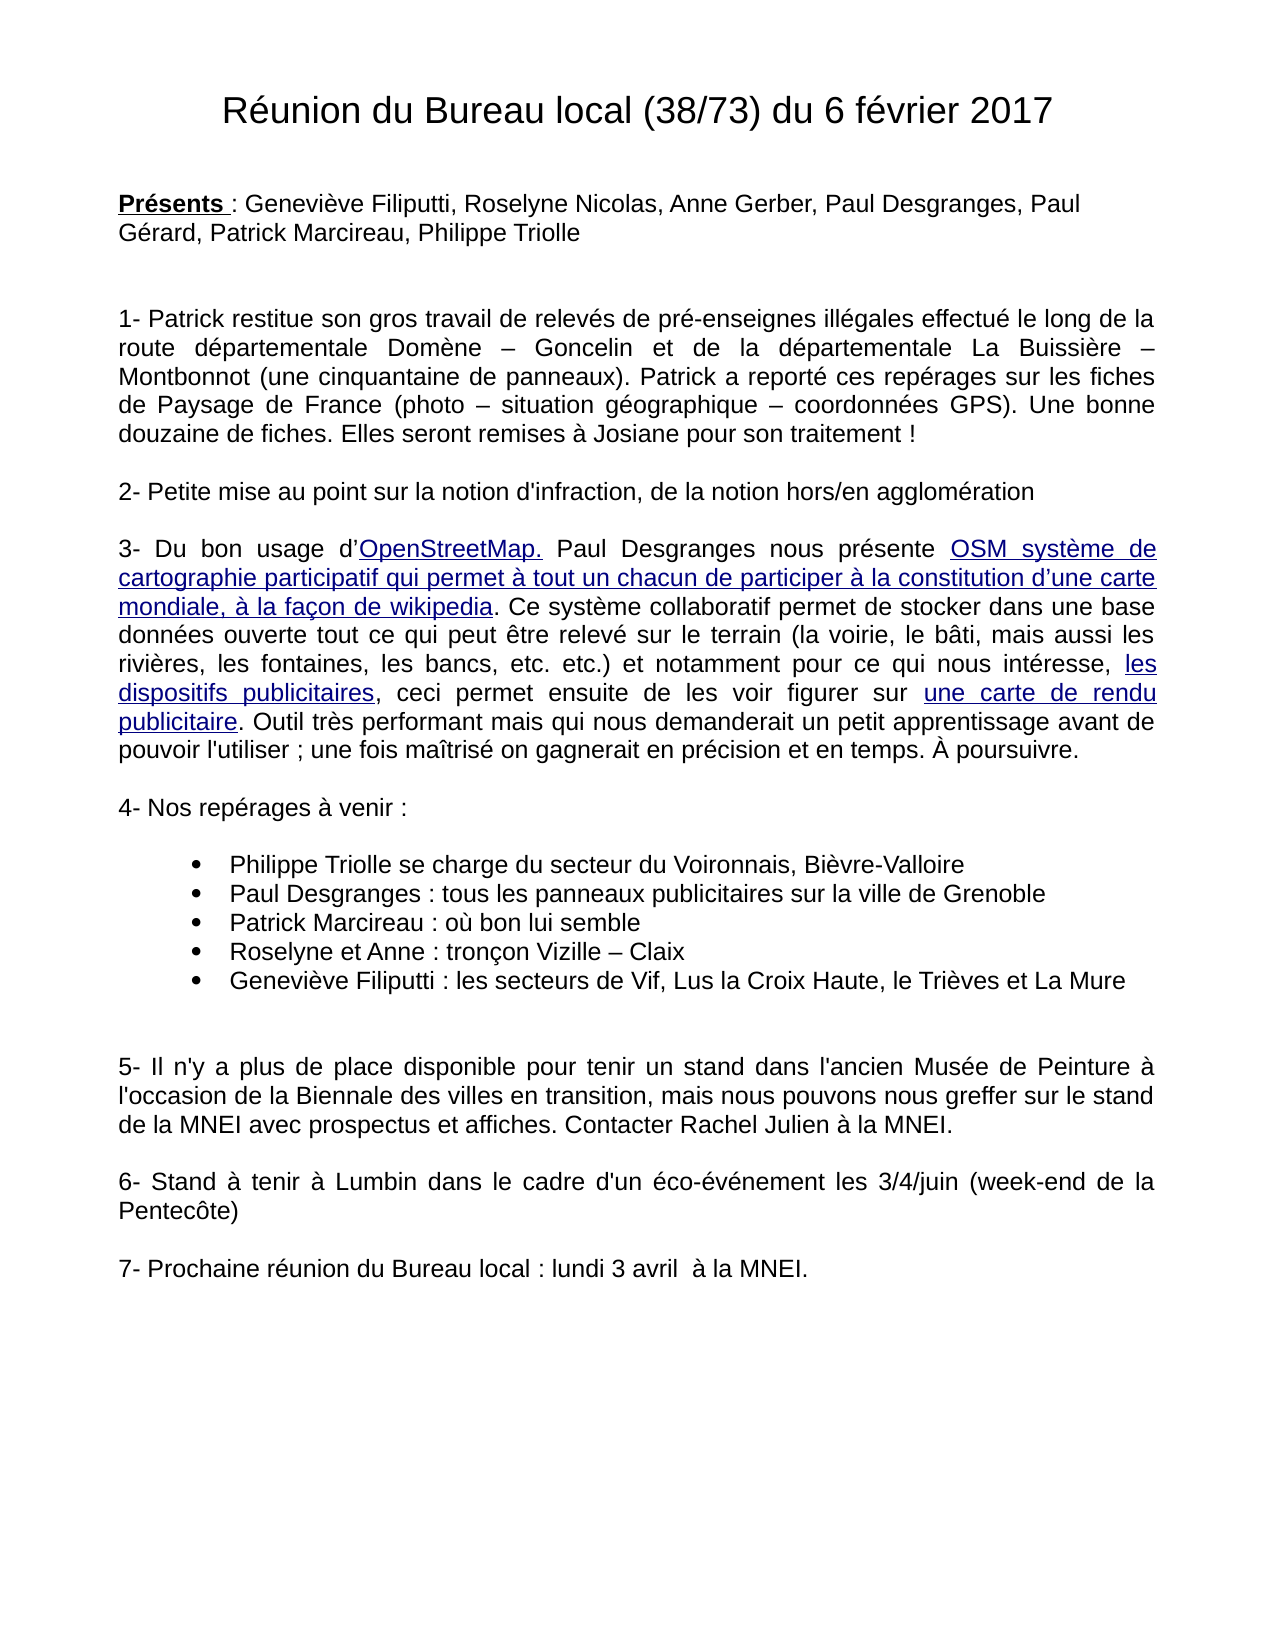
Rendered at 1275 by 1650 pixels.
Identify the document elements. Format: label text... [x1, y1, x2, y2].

text 7- Prochaine réunion du Bureau local : lundi 3 avril à la MNEI. [118, 1253, 1157, 1282]
list Patrick Marcireau : où bon lui semble [192, 908, 1157, 937]
text Réunion du Bureau local (38/73) du 6 février 2017 [118, 89, 1157, 132]
text Présents : Geneviève Filiputti, Roselyne Nicolas, Anne Gerber, Paul Desgranges, Paul Gérard, Patrick Marcireau, Philippe Triolle [118, 189, 1157, 247]
list Philippe Triolle se charge du secteur du Voironnais, Bièvre-Valloire [192, 851, 1157, 879]
text 6- Stand à tenir à Lumbin dans le cadre d'un éco-événement les 3/4/juin (week-end de la Pentecôte) [118, 1167, 1157, 1225]
text 5- Il n'y a plus de place disponible pour tenir un stand dans l'ancien Musée de Peinture à l'occasion de la Biennale des villes en transition, mais nous pouvons nous greffer sur le stand de la MNEI avec prospectus et affiches. Contacter Rachel Julien à la MNEI. [118, 1052, 1157, 1138]
list Paul Desgranges : tous les panneaux publicitaires sur la ville de Grenoble [192, 879, 1157, 908]
list Geneviève Filiputti : les secteurs de Vif, Lus la Croix Haute, le Trièves et La Mure [192, 966, 1157, 995]
list Roselyne et Anne : tronçon Vizille – Claix [192, 937, 1157, 966]
text 1- Patrick restitue son gros travail de relevés de pré-enseignes illégales effectué le long de la route départementale Domène – Goncelin et de la départementale La Buissière – Montbonnot (une cinquantaine de panneaux). Patrick a reporté ces repérages sur les fiches de Paysage de France (photo – situation géographique – coordonnées GPS). Une bonne douzaine de fiches. Elles seront remises à Josiane pour son traitement ! [118, 304, 1157, 448]
text mondiale, à la façon de wikipedia. Ce système collaboratif permet de stocker dans une base données ouverte tout ce qui peut être relevé sur le terrain (la voirie, le bâti, mais aussi les rivières, les fontaines, les bancs, etc. etc.) et notamment pour ce qui nous intéresse, les dispositifs publicitaires, ceci permet ensuite de les voir figurer sur une carte de rendu publicitaire. Outil très performant mais qui nous demanderait un petit apprentissage avant de pouvoir l'utiliser ; une fois maîtrisé on gagnerait en précision et en temps. À poursuivre. [118, 589, 1157, 764]
text 4- Nos repérages à venir : [118, 793, 1157, 822]
text 2- Petite mise au point sur la notion d'infraction, de la notion hors/en agglomération [118, 477, 1157, 506]
text 3- Du bon usage d’OpenStreetMap. Paul Desgranges nous présente OSM système de cartographie participatif qui permet à tout un chacun de participer à la constitution d’une carte [118, 534, 1157, 588]
